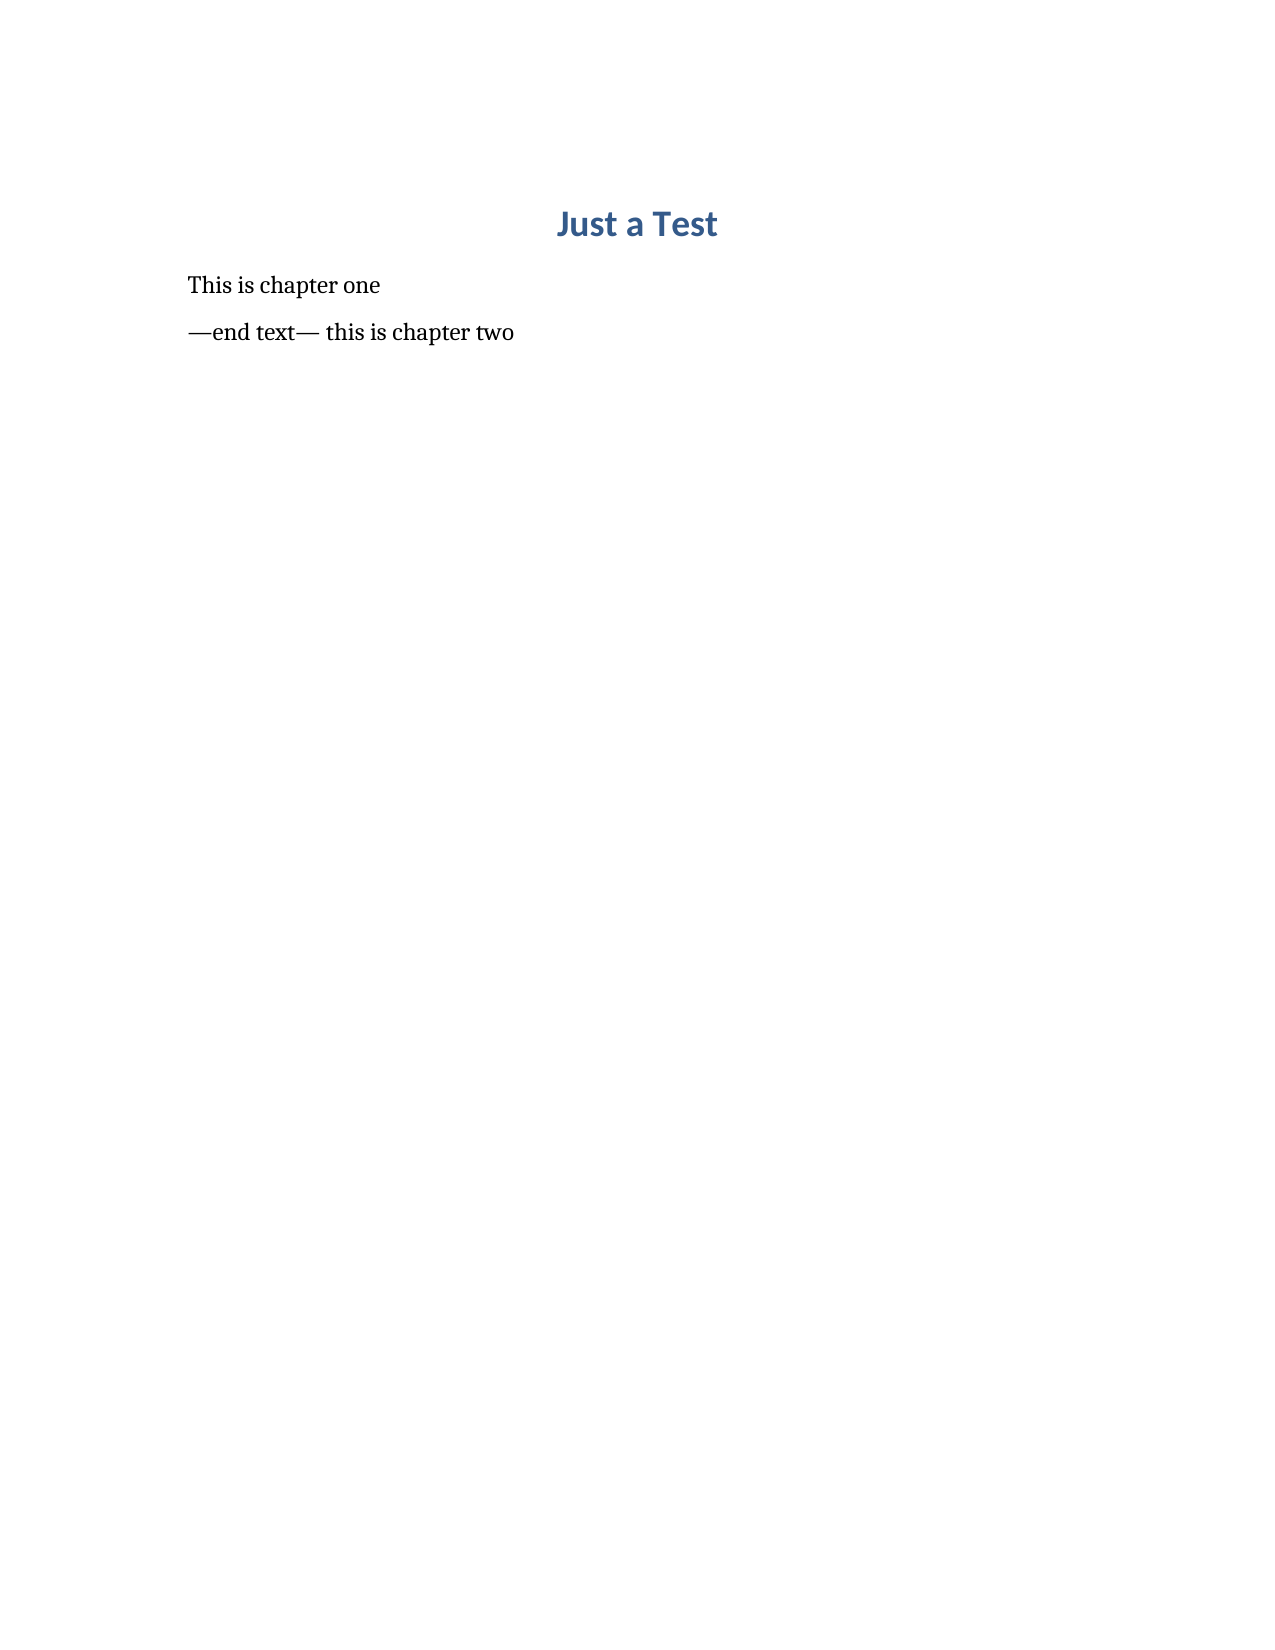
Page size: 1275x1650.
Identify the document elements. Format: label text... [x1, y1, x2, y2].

text This is chapter one [187, 271, 1087, 299]
title Just a Test [187, 200, 1087, 246]
text —end text— this is chapter two [187, 318, 1087, 347]
